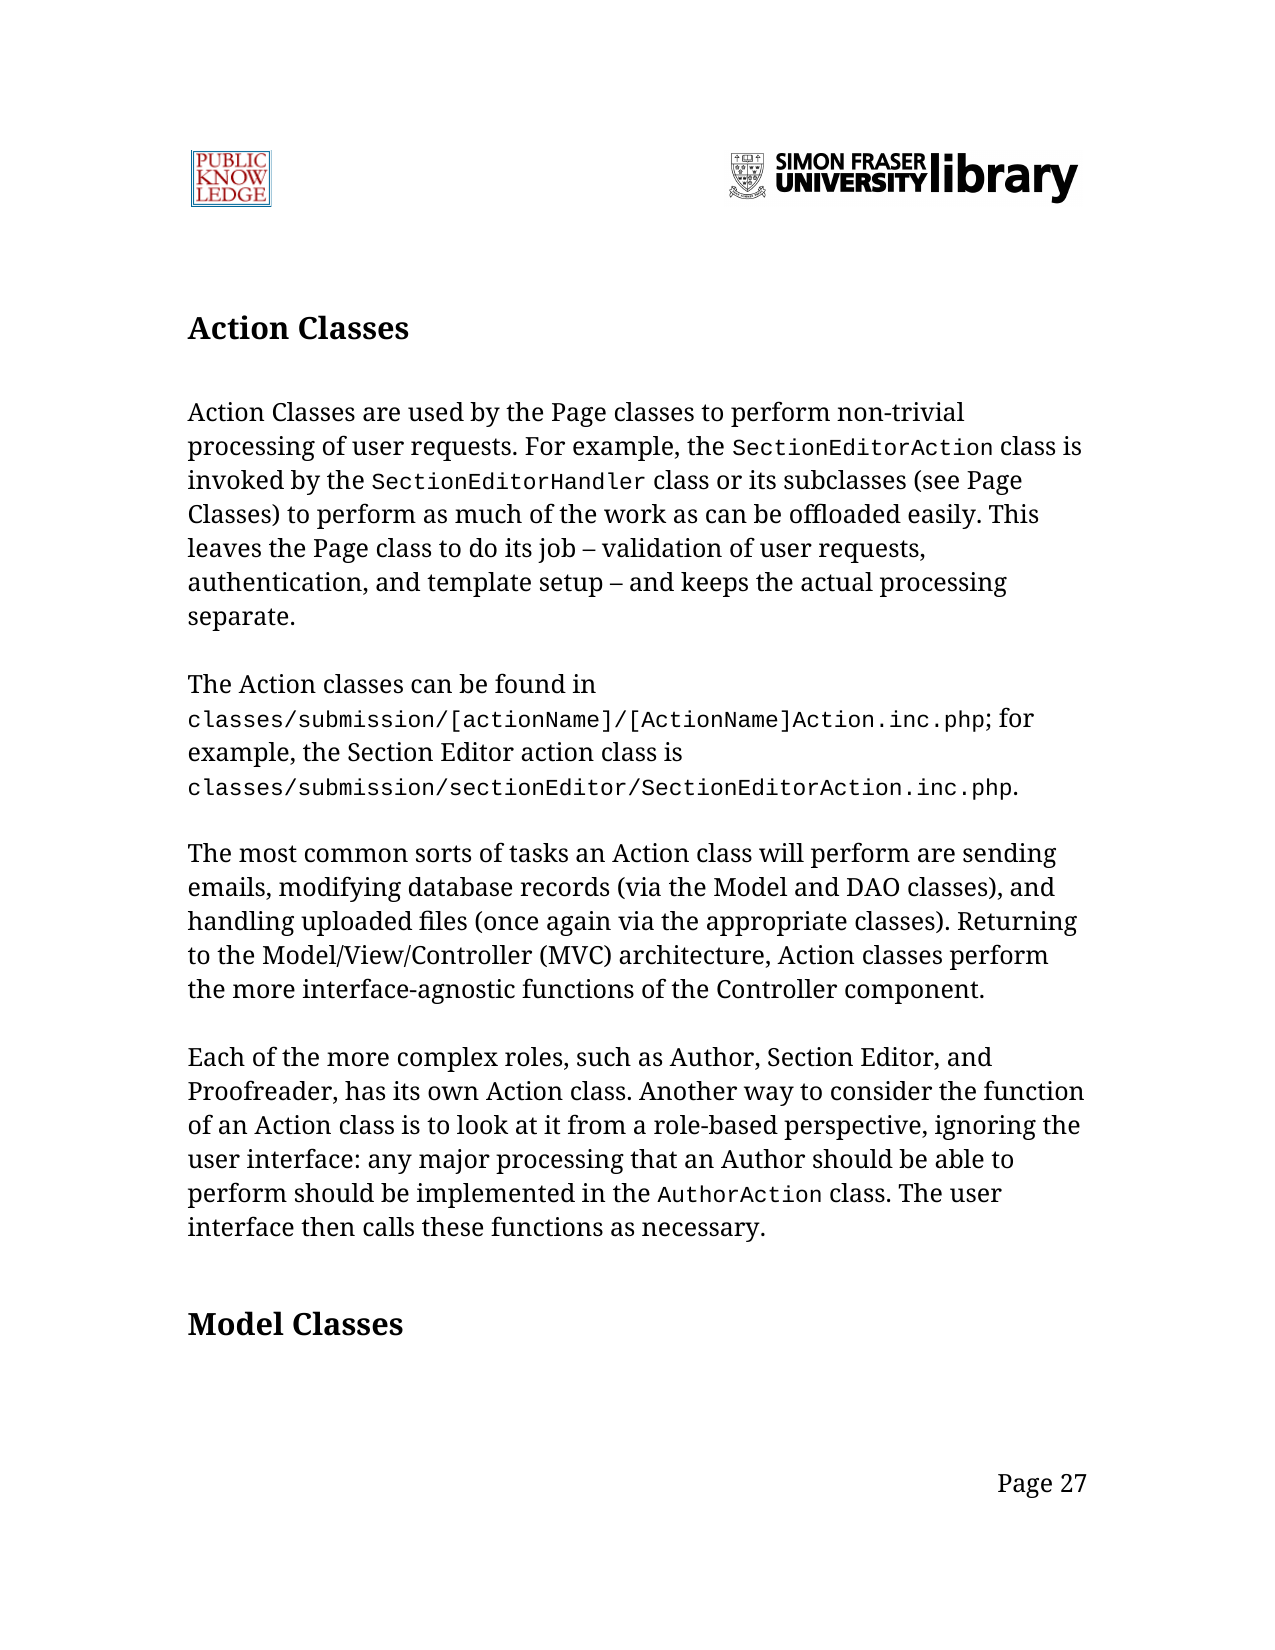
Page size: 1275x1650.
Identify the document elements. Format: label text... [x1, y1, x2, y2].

text Each of the more complex roles, such as Author, Section Editor, and Proofreader, has its own Action class. Another way to consider the function of an Action class is to look at it from a role-based perspective, ignoring the user interface: any major processing that an Author should be able to perform should be implemented in the AuthorAction class. The user interface then calls these functions as necessary. [187, 1040, 1087, 1243]
subtitle Model Classes [187, 1302, 1087, 1344]
picture [723, 150, 1083, 207]
text The most common sorts of tasks an Action class will perform are sending emails, modifying database records (via the Model and DAO classes), and handling uploaded files (once again via the appropriate classes). Returning to the Model/View/Controller (MVC) architecture, Action classes perform the more interface-agnostic functions of the Controller component. [187, 836, 1087, 1006]
text The Action classes can be found in classes/submission/[actionName]/[ActionName]Action.inc.php; for example, the Section Editor action class is classes/submission/sectionEditor/SectionEditorAction.inc.php. [187, 666, 1087, 802]
text Action Classes are used by the Page classes to perform non-trivial processing of user requests. For example, the SectionEditorAction class is invoked by the SectionEditorHandler class or its subclasses (see Page Classes) to perform as much of the work as can be offloaded easily. This leaves the Page class to do its job – validation of user requests, authentication, and template setup – and keeps the actual processing separate. [187, 394, 1087, 632]
picture [193, 150, 272, 205]
subtitle Action Classes [187, 306, 1087, 348]
